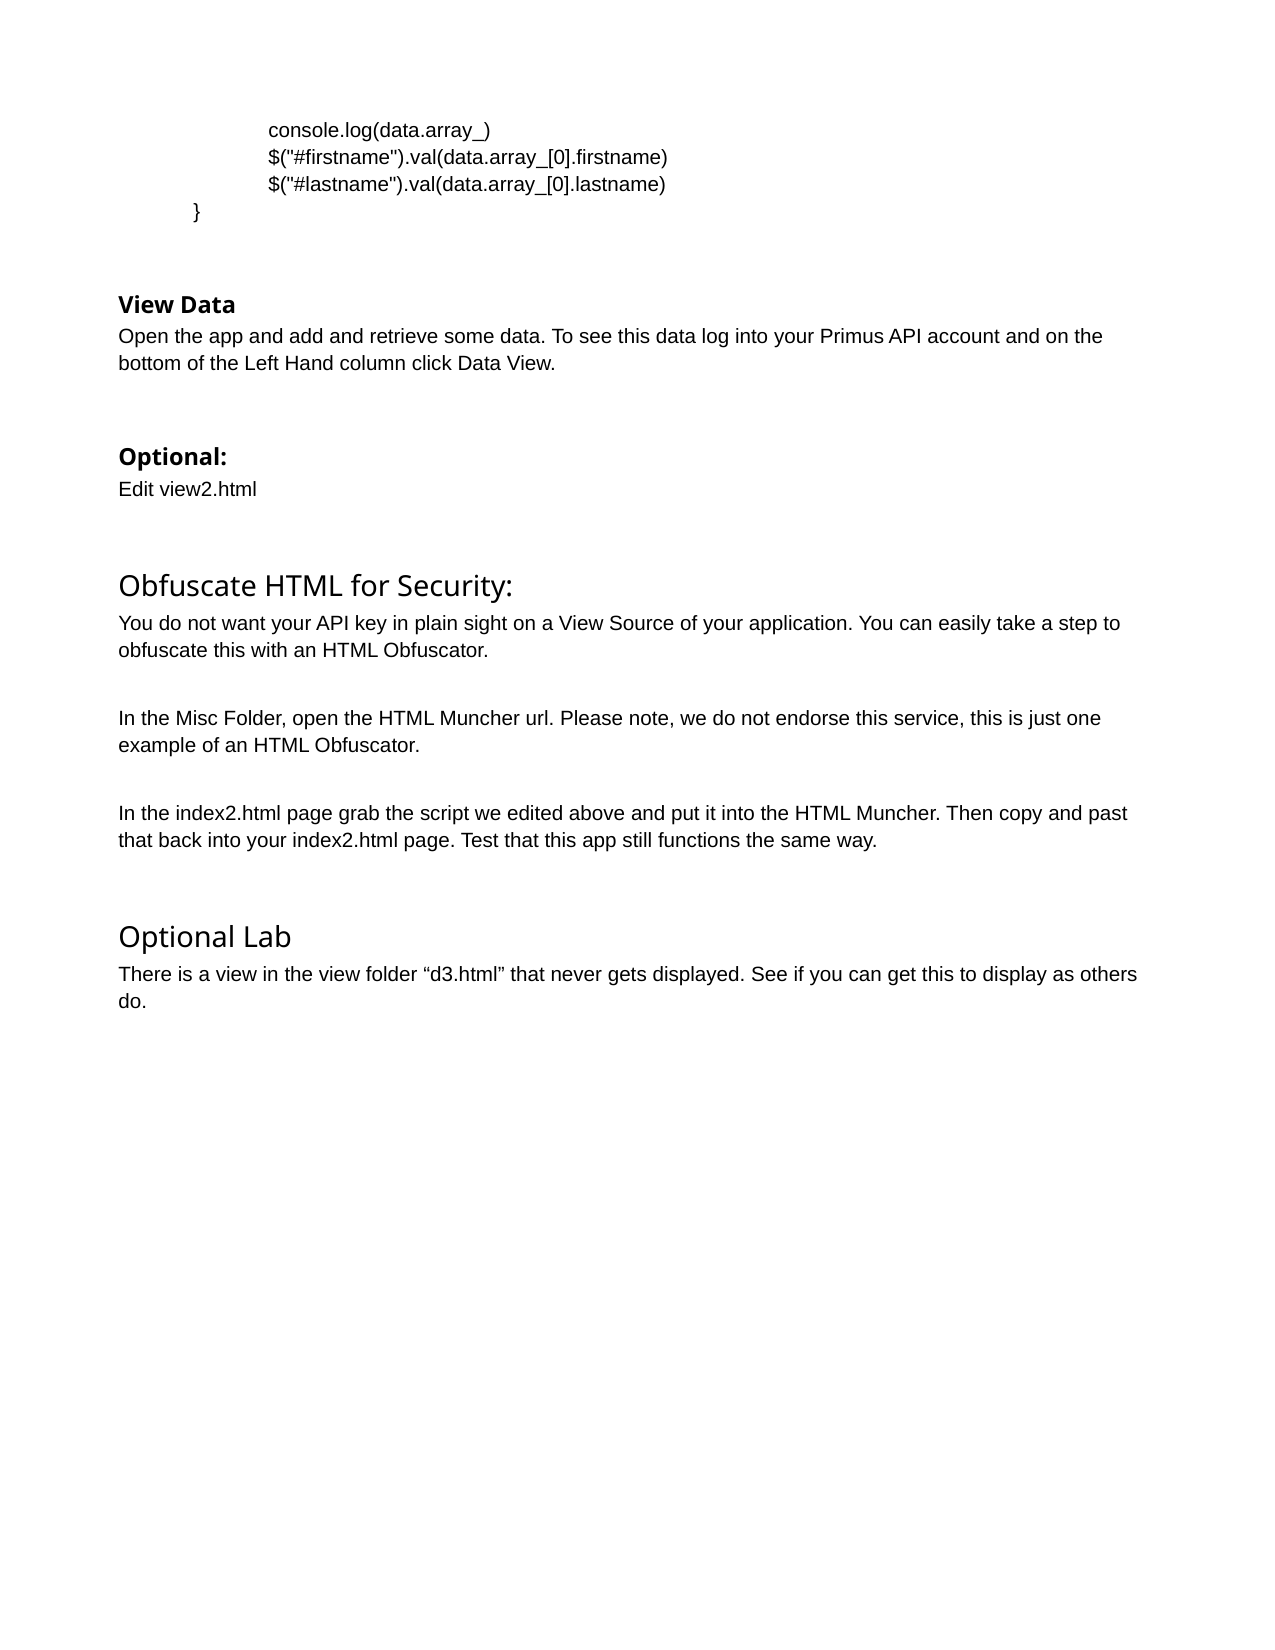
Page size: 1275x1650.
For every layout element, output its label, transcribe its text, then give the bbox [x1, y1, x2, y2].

text $("#firstname").val(data.array_[0].firstname) [268, 145, 1157, 169]
subtitle Optional Lab [118, 917, 1157, 956]
text Open the app and add and retrieve some data. To see this data log into your Primus API account and on the bottom of the Left Hand column click Data View. [118, 324, 1157, 375]
text console.log(data.array_) [268, 118, 1157, 142]
text In the index2.html page grab the script we edited above and put it into the HTML Muncher. Then copy and past that back into your index2.html page. Test that this app still functions the same way. [118, 801, 1157, 852]
text In the Misc Folder, open the HTML Muncher url. Please note, we do not endorse this service, this is just one example of an HTML Obfuscator. [118, 706, 1157, 757]
subtitle Optional: [118, 441, 1157, 472]
text You do not want your API key in plain sight on a View Source of your application. You can easily take a step to obfuscate this with an HTML Obfuscator. [118, 611, 1157, 661]
text Edit view2.html [118, 477, 1157, 501]
subtitle View Data [118, 288, 1157, 320]
text $("#lastname").val(data.array_[0].lastname) [268, 172, 1157, 196]
text There is a view in the view folder “d3.html” that never gets displayed. See if you can get this to display as others do. [118, 962, 1157, 1012]
text } [193, 199, 1157, 223]
subtitle Obfuscate HTML for Security: [118, 566, 1157, 605]
